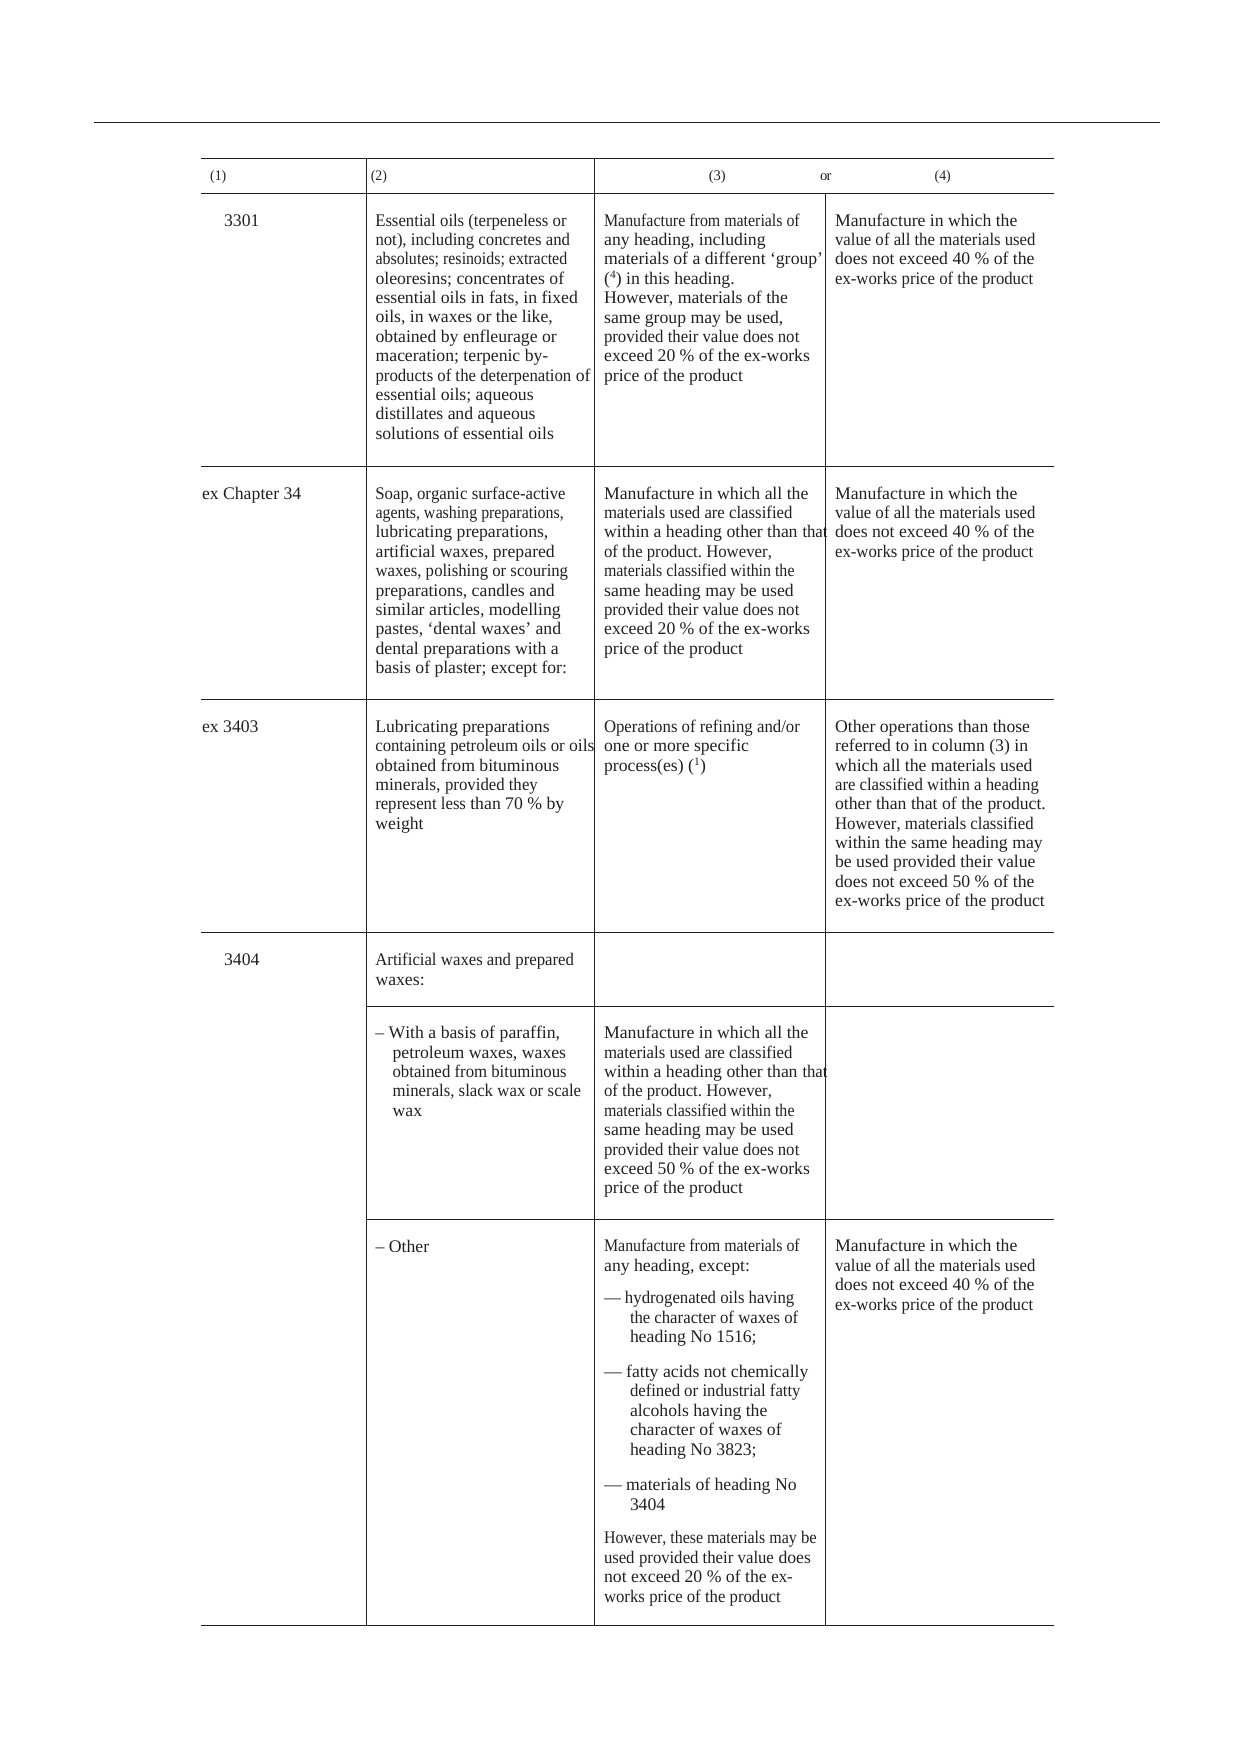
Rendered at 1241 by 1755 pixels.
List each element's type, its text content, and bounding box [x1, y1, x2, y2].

table_cell Manufacture in which the value of all the materials used does not exceed 40 % of the ex-works price of the product [826, 467, 1054, 699]
table_cell Artificial waxes and prepared waxes: [367, 933, 594, 1006]
table_cell Manufacture in which the value of all the materials used does not exceed 40 % of the ex-works price of the product [826, 1220, 1054, 1355]
table_cell However, these materials may be used provided their value does not exceed 20 % of the ex-works price of the product [595, 1522, 825, 1625]
table_header (4) [834, 159, 1054, 193]
table_cell ex Chapter 34 [201, 467, 366, 699]
table_cell [201, 1522, 366, 1625]
table_cell [367, 1522, 594, 1625]
table_cell – Other [367, 1220, 594, 1355]
table_cell [826, 1469, 1054, 1522]
table_cell [201, 1469, 366, 1522]
table_header (2) [367, 159, 594, 193]
table_cell Manufacture from materials of any heading, except: — hydrogenated oils having the character of waxes of heading No 1516; [595, 1220, 825, 1355]
table_cell Manufacture from materials of any heading, including materials of a different ‘group’ (4) in this heading. However, materials of the same group may be used, provided their value does not exceed 20 % of the ex-works price of the product [595, 194, 825, 466]
table_cell [826, 933, 1054, 1006]
table_cell — fatty acids not chemically defined or industrial fatty alcohols having the character of waxes of heading No 3823; [595, 1355, 825, 1468]
table_cell Operations of refining and/or one or more specific process(es) (1) [595, 700, 825, 932]
table_cell [367, 1355, 594, 1468]
table_cell – With a basis of paraffin, petroleum waxes, waxes obtained from bituminous minerals, slack wax or scale wax [367, 1007, 594, 1219]
table_cell [201, 1219, 366, 1355]
table_cell 3404 [201, 933, 366, 1006]
table_cell Lubricating preparations containing petroleum oils or oils obtained from bituminous minerals, provided they represent less than 70 % by weight [367, 700, 594, 932]
table_cell Manufacture in which the value of all the materials used does not exceed 40 % of the ex-works price of the product [826, 194, 1054, 466]
table_header (3) or [595, 159, 834, 193]
table_cell [826, 1522, 1054, 1625]
table_cell [595, 933, 825, 1006]
table_cell 3301 [201, 194, 366, 466]
table_cell Soap, organic surface-active agents, washing preparations, lubricating preparations, artificial waxes, prepared waxes, polishing or scouring preparations, candles and similar articles, modelling pastes, ‘dental waxes’ and dental preparations with a basis of plaster; except for: [367, 467, 594, 699]
table_header (1) [201, 159, 366, 193]
table_cell ex 3403 [201, 700, 366, 932]
table_cell [826, 1355, 1054, 1468]
table_cell [367, 1469, 594, 1522]
table_cell Other operations than those referred to in column (3) in which all the materials used are classified within a heading other than that of the product. However, materials classified within the same heading may be used provided their value does not exceed 50 % of the ex-works price of the product [826, 700, 1054, 932]
table_cell Manufacture in which all the materials used are classified within a heading other than that of the product. However, materials classified within the same heading may be used provided their value does not exceed 50 % of the ex-works price of the product [595, 1007, 825, 1219]
table_cell [201, 1006, 366, 1219]
table_cell [826, 1007, 1054, 1219]
table_cell — materials of heading No 3404 [595, 1469, 825, 1522]
table_cell Essential oils (terpeneless or not), including concretes and absolutes; resinoids; extracted oleoresins; concentrates of essential oils in fats, in fixed oils, in waxes or the like, obtained by enfleurage or maceration; terpenic by- products of the deterpenation of essential oils; aqueous distillates and aqueous solutions of essential oils [367, 194, 594, 466]
table_cell Manufacture in which all the materials used are classified within a heading other than that of the product. However, materials classified within the same heading may be used provided their value does not exceed 20 % of the ex-works price of the product [595, 467, 825, 699]
table_cell [201, 1355, 366, 1468]
